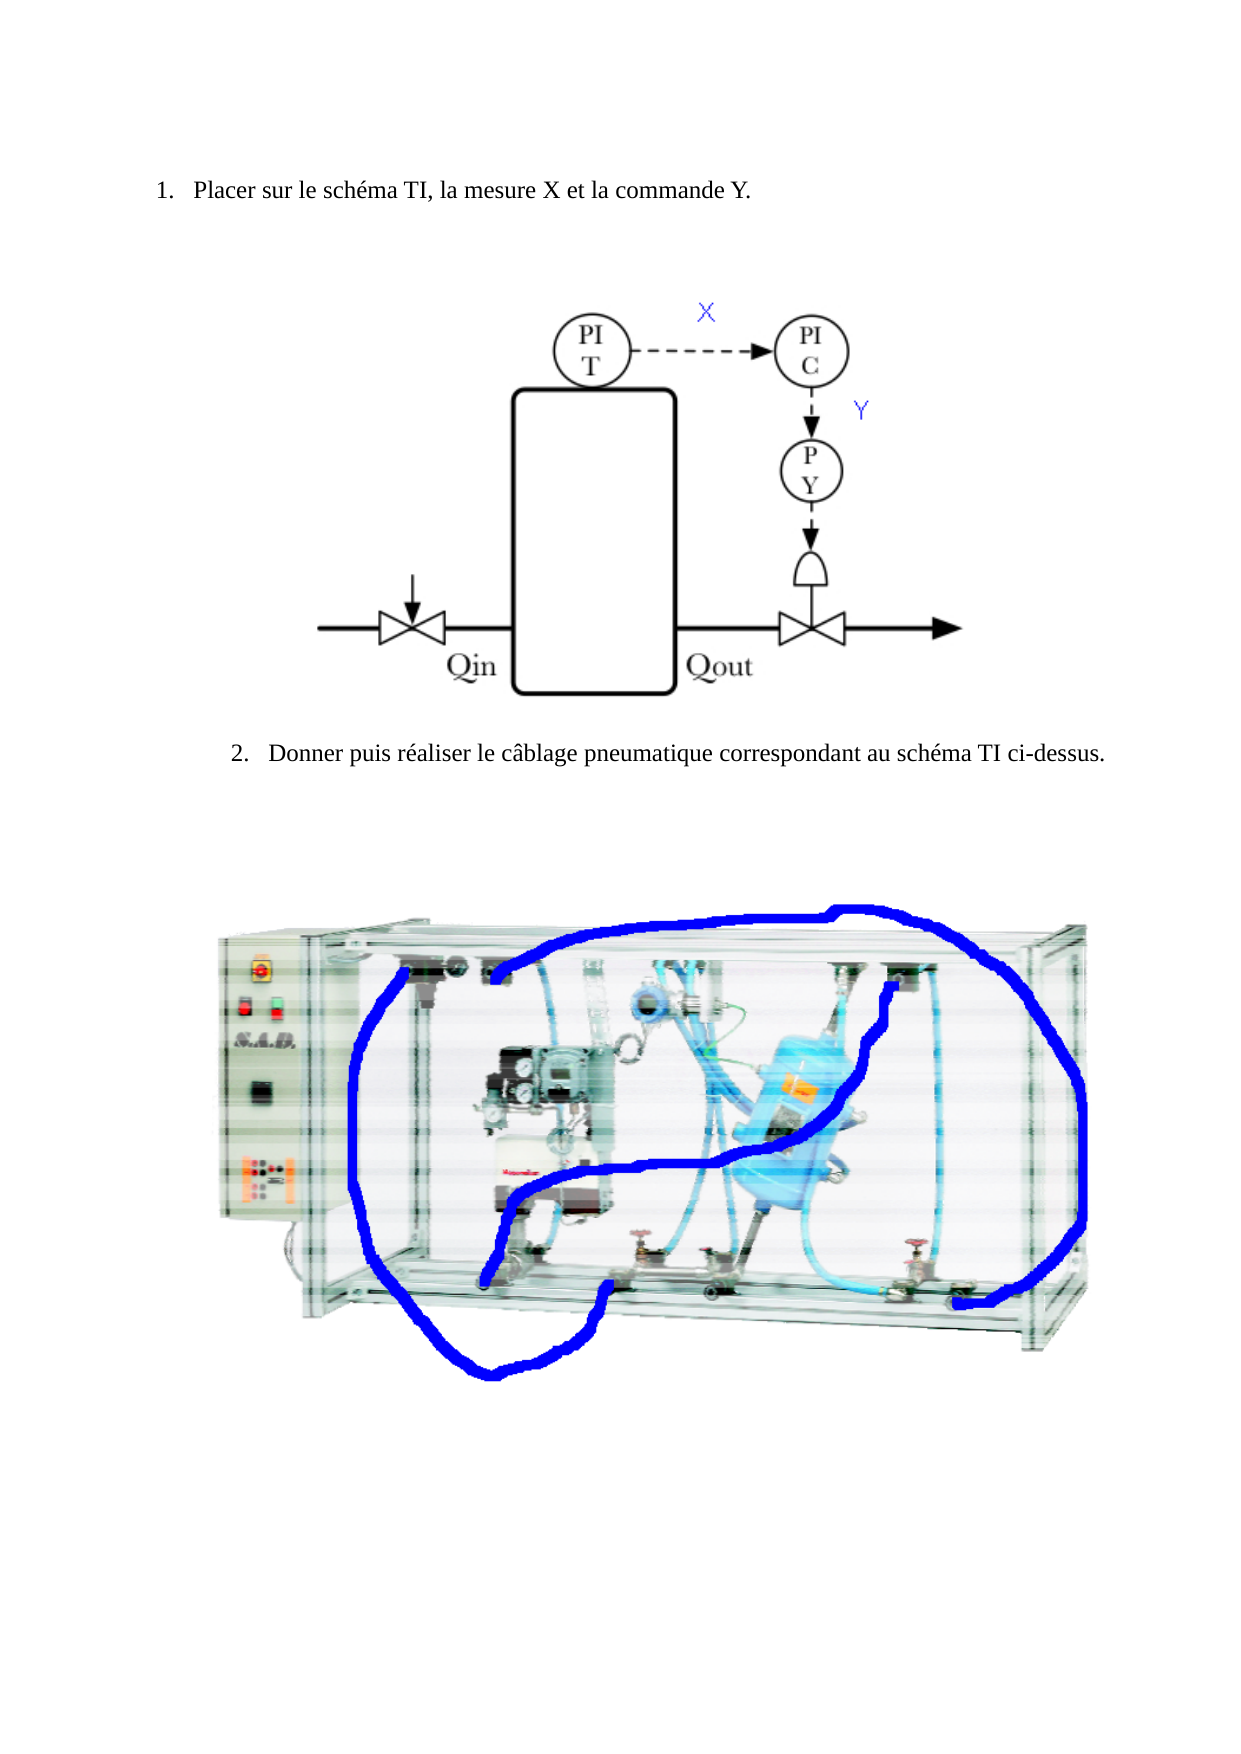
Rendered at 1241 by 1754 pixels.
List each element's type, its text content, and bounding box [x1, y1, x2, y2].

list Placer sur le schéma TI, la mesure X et la commande Y. [156, 176, 1122, 204]
list Donner puis réaliser le câblage pneumatique correspondant au schéma TI ci-dessus. [231, 233, 1122, 767]
